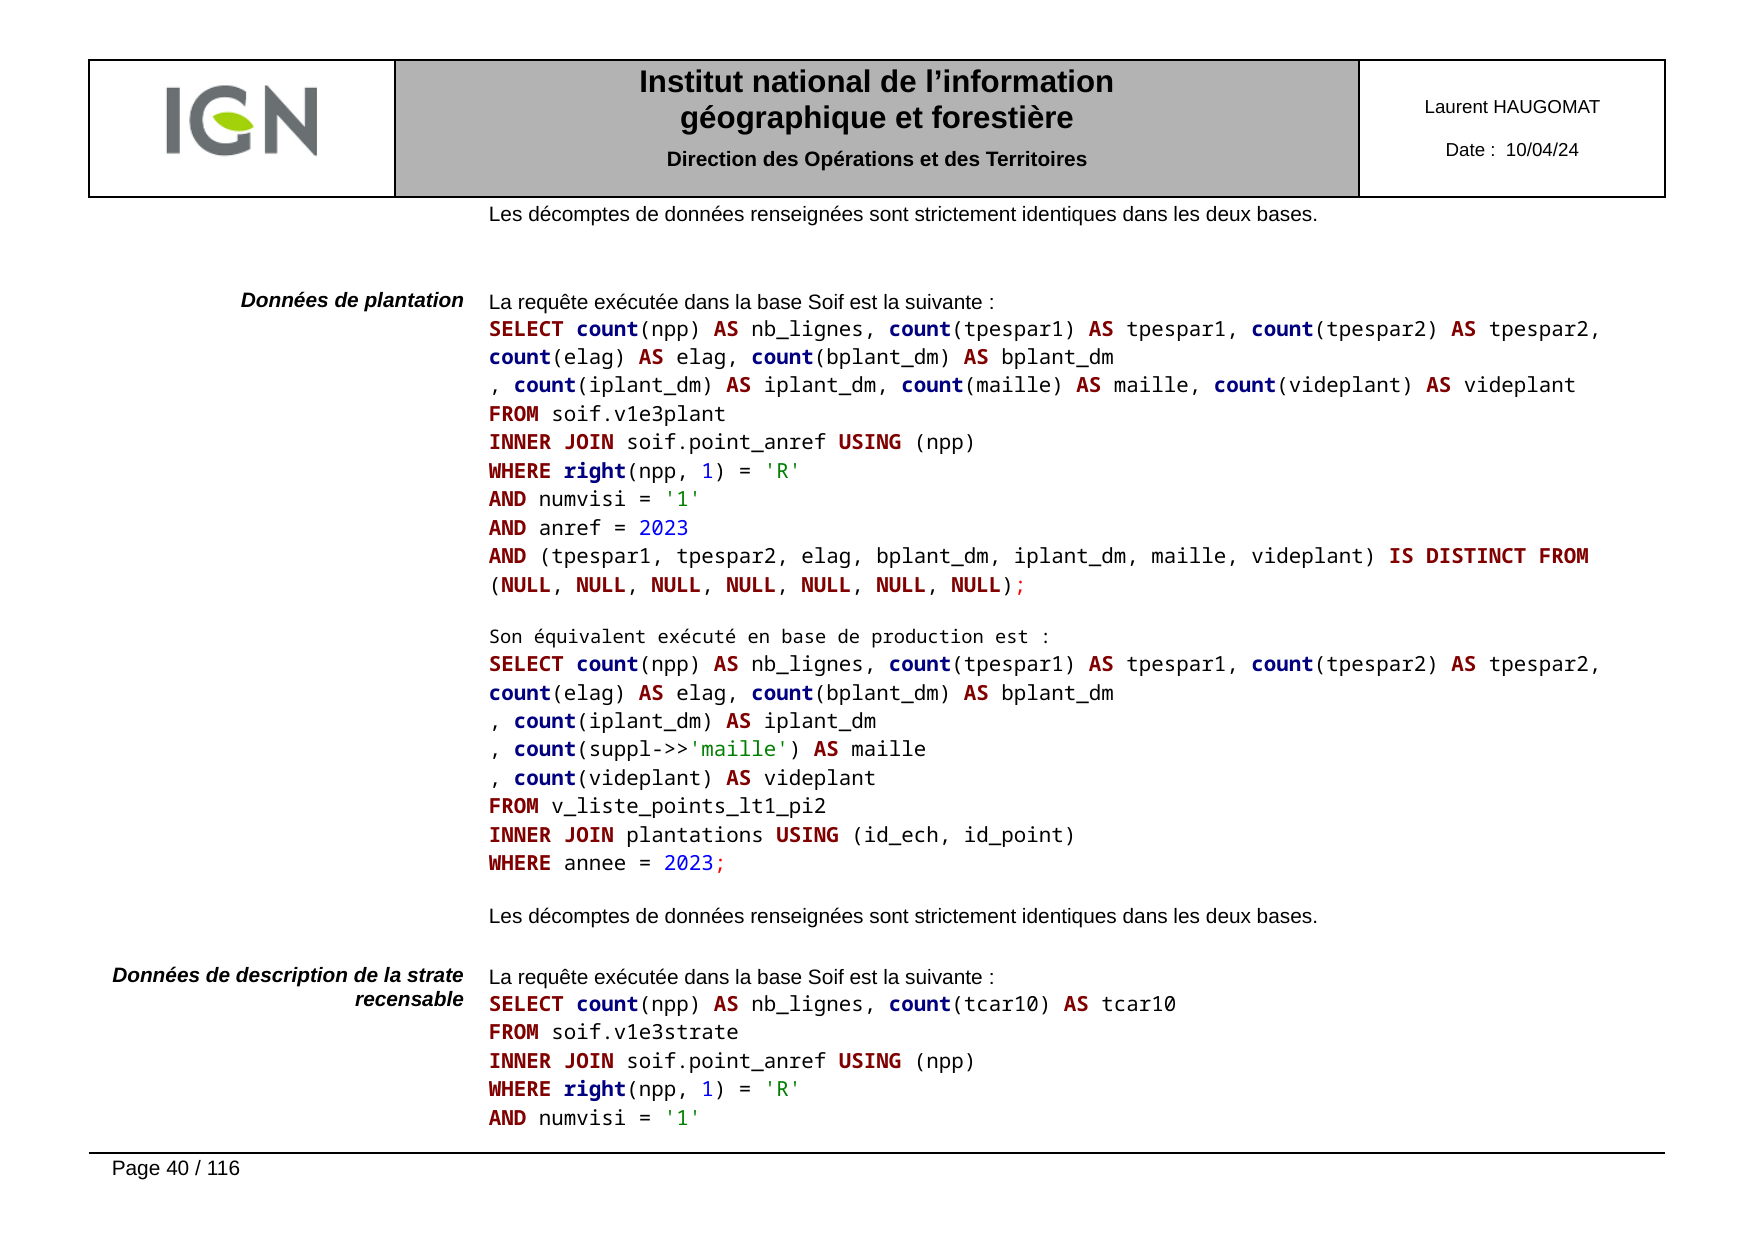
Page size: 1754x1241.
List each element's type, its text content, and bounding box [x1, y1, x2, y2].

table_cell Données de plantation [89, 286, 483, 962]
table_cell La requête exécutée dans la base Soif est la suivante : SELECT count(npp) AS nb_lignes, count(tpespar1) AS tpespar1, count(tpespar2) AS tpespar2, count(elag) AS elag, count(bplant_dm) AS bplant_dm , count(iplant_dm) AS iplant_dm, count(maille) AS maille, count(videplant) AS videplant FROM soif.v1e3plant INNER JOIN soif.point_anref USING (npp) WHERE right(npp, 1) = 'R' AND numvisi = '1' AND anref = 2023 AND (tpespar1, tpespar2, elag, bplant_dm, iplant_dm, maille, videplant) IS DISTINCT FROM (NULL, NULL, NULL, NULL, NULL, NULL, NULL); Son équivalent exécuté en base de production est : SELECT count(npp) AS nb_lignes, count(tpespar1) AS tpespar1, count(tpespar2) AS tpespar2, count(elag) AS elag, count(bplant_dm) AS bplant_dm , count(iplant_dm) AS iplant_dm , count(suppl->>'maille') AS maille , count(videplant) AS videplant FROM v_liste_points_lt1_pi2 INNER JOIN plantations USING (id_ech, id_point) WHERE annee = 2023; Les décomptes de données renseignées sont strictement identiques dans les deux bases. [483, 286, 1665, 962]
table_cell Les décomptes de données renseignées sont strictement identiques dans les deux bases. [483, 198, 1665, 286]
table_cell La requête exécutée dans la base Soif est la suivante : SELECT count(npp) AS nb_lignes, count(tcar10) AS tcar10 FROM soif.v1e3strate INNER JOIN soif.point_anref USING (npp) WHERE right(npp, 1) = 'R' AND numvisi = '1' [483, 962, 1665, 1137]
picture [141, 62, 343, 180]
table_cell Données de description de la strate recensable [89, 962, 483, 1137]
table_cell [89, 198, 483, 286]
